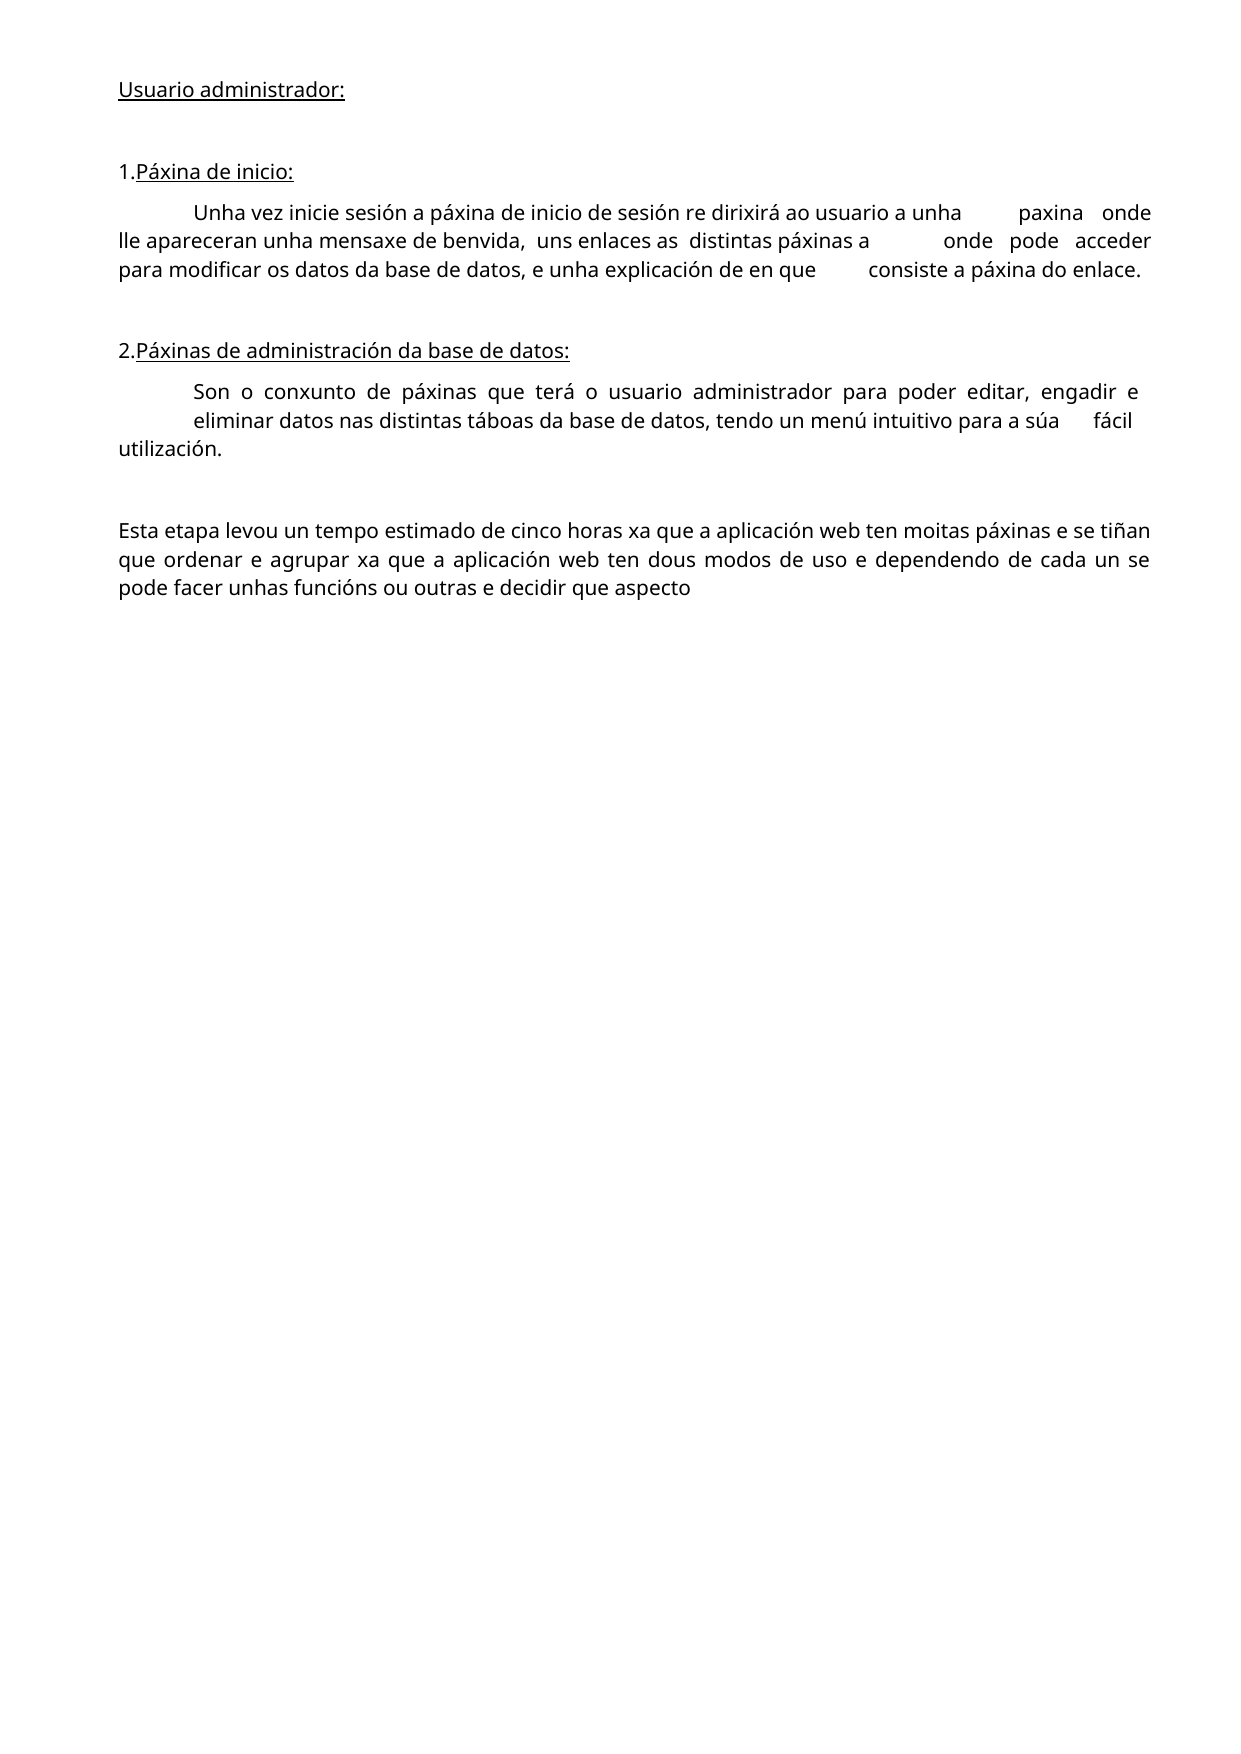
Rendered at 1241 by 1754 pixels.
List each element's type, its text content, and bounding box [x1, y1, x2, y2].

text 1.Páxina de inicio: [118, 157, 1152, 185]
text 2.Páxinas de administración da base de datos: [118, 337, 1152, 365]
text Unha vez inicie sesión a páxina de inicio de sesión re dirixirá ao usuario a unha paxina onde lle apareceran unha mensaxe de benvida, uns enlaces as distintas páxinas a onde pode acceder para modificar os datos da base de datos, e unha explicación de en que consiste a páxina do enlace. [118, 198, 1152, 283]
text Esta etapa levou un tempo estimado de cinco horas xa que a aplicación web ten moitas páxinas e se tiñan que ordenar e agrupar xa que a aplicación web ten dous modos de uso e dependendo de cada un se pode facer unhas funcións ou outras e decidir que aspecto [118, 516, 1152, 602]
text Usuario administrador: [118, 75, 1152, 103]
text Son o conxunto de páxinas que terá o usuario administrador para poder editar, engadir e eliminar datos nas distintas táboas da base de datos, tendo un menú intuitivo para a súa fácil utilización. [118, 377, 1152, 463]
